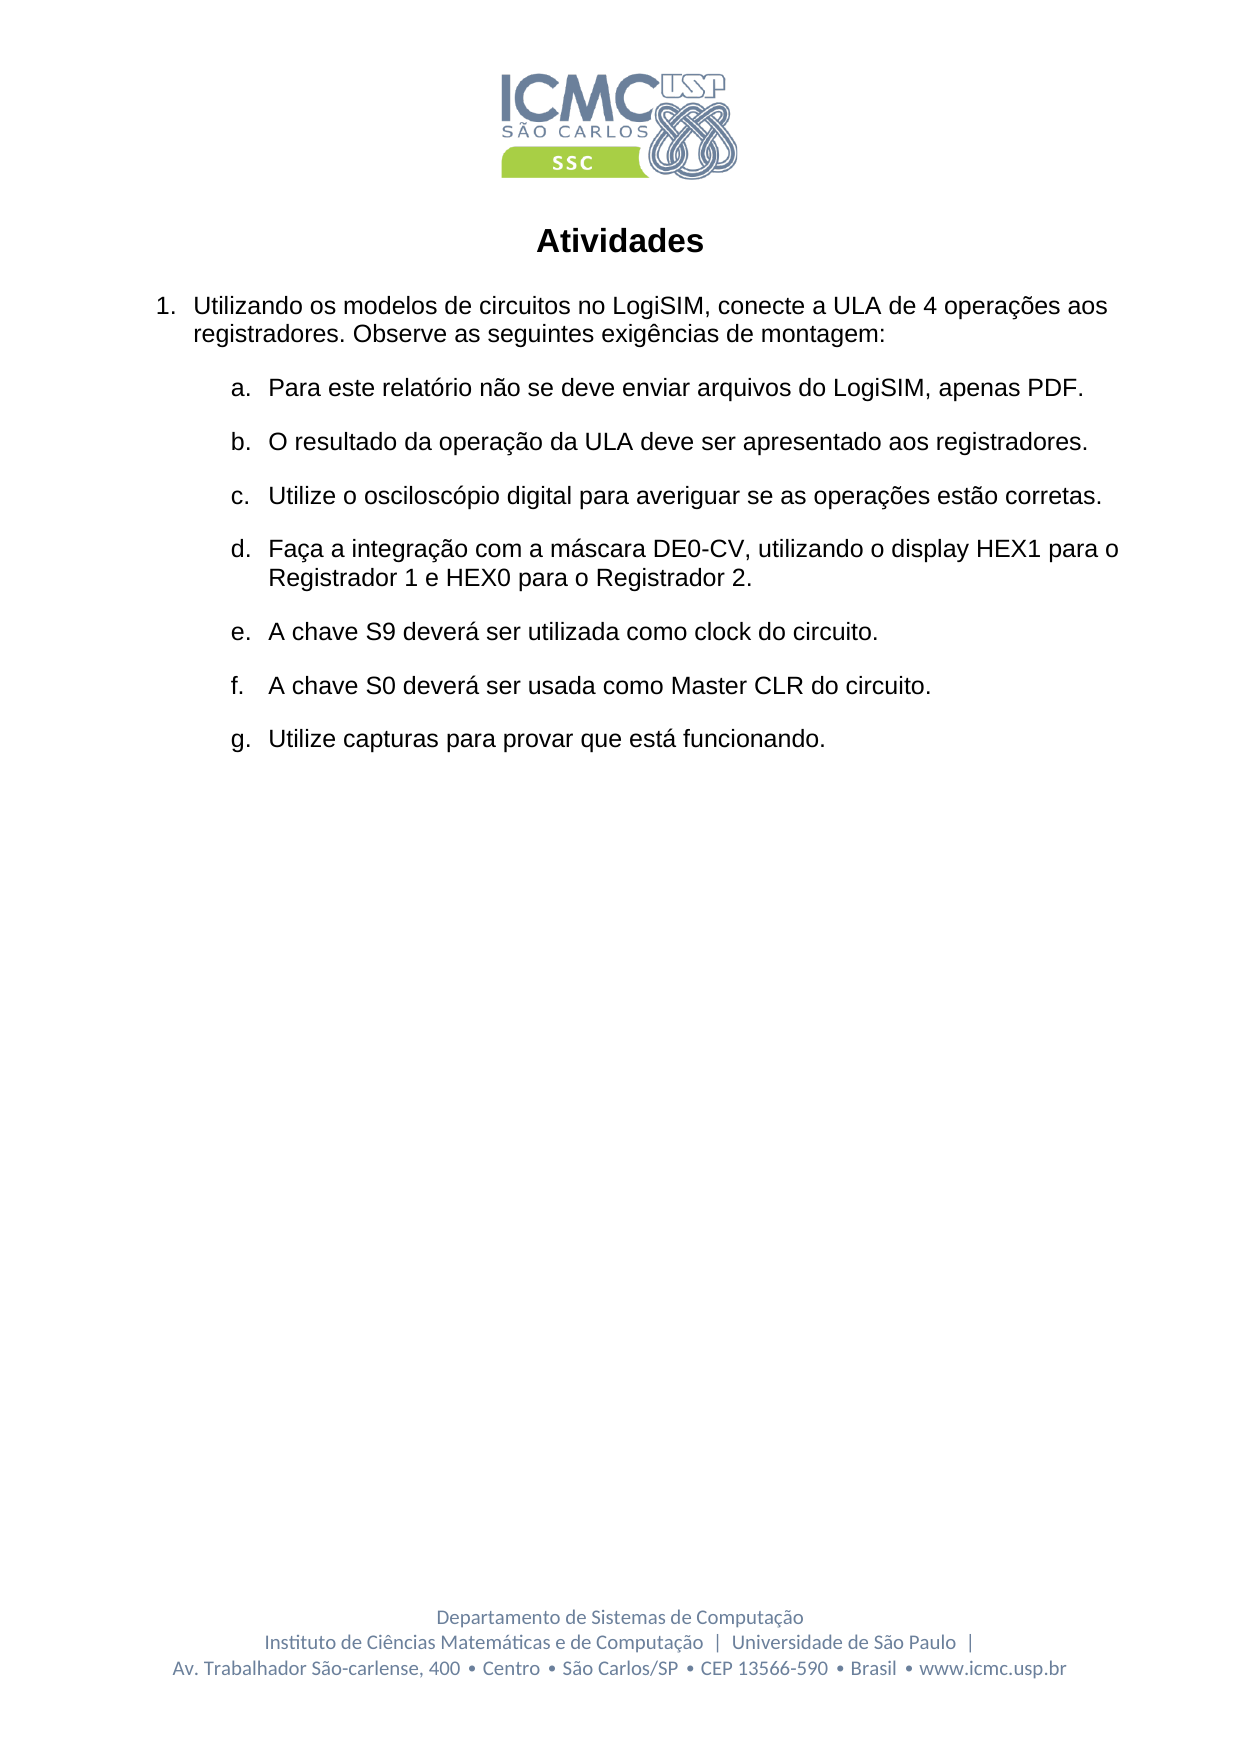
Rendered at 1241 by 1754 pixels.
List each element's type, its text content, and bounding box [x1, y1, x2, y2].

list A chave S0 deverá ser usada como Master CLR do circuito. [231, 671, 1122, 699]
text Atividades [118, 222, 1122, 260]
list A chave S9 deverá ser utilizada como clock do circuito. [231, 617, 1122, 646]
list Utilizando os modelos de circuitos no LogiSIM, conecte a ULA de 4 operações aos registradores. Observe as seguintes exigências de montagem: [156, 291, 1122, 348]
list Para este relatório não se deve enviar arquivos do LogiSIM, apenas PDF. [231, 373, 1122, 402]
list Utilize o osciloscópio digital para averiguar se as operações estão corretas. [231, 481, 1122, 509]
list Utilize capturas para provar que está funcionando. [231, 724, 1122, 753]
picture [501, 73, 738, 180]
list O resultado da operação da ULA deve ser apresentado aos registradores. [231, 427, 1122, 456]
list Faça a integração com a máscara DE0-CV, utilizando o display HEX1 para o Registrador 1 e HEX0 para o Registrador 2. [231, 534, 1122, 592]
